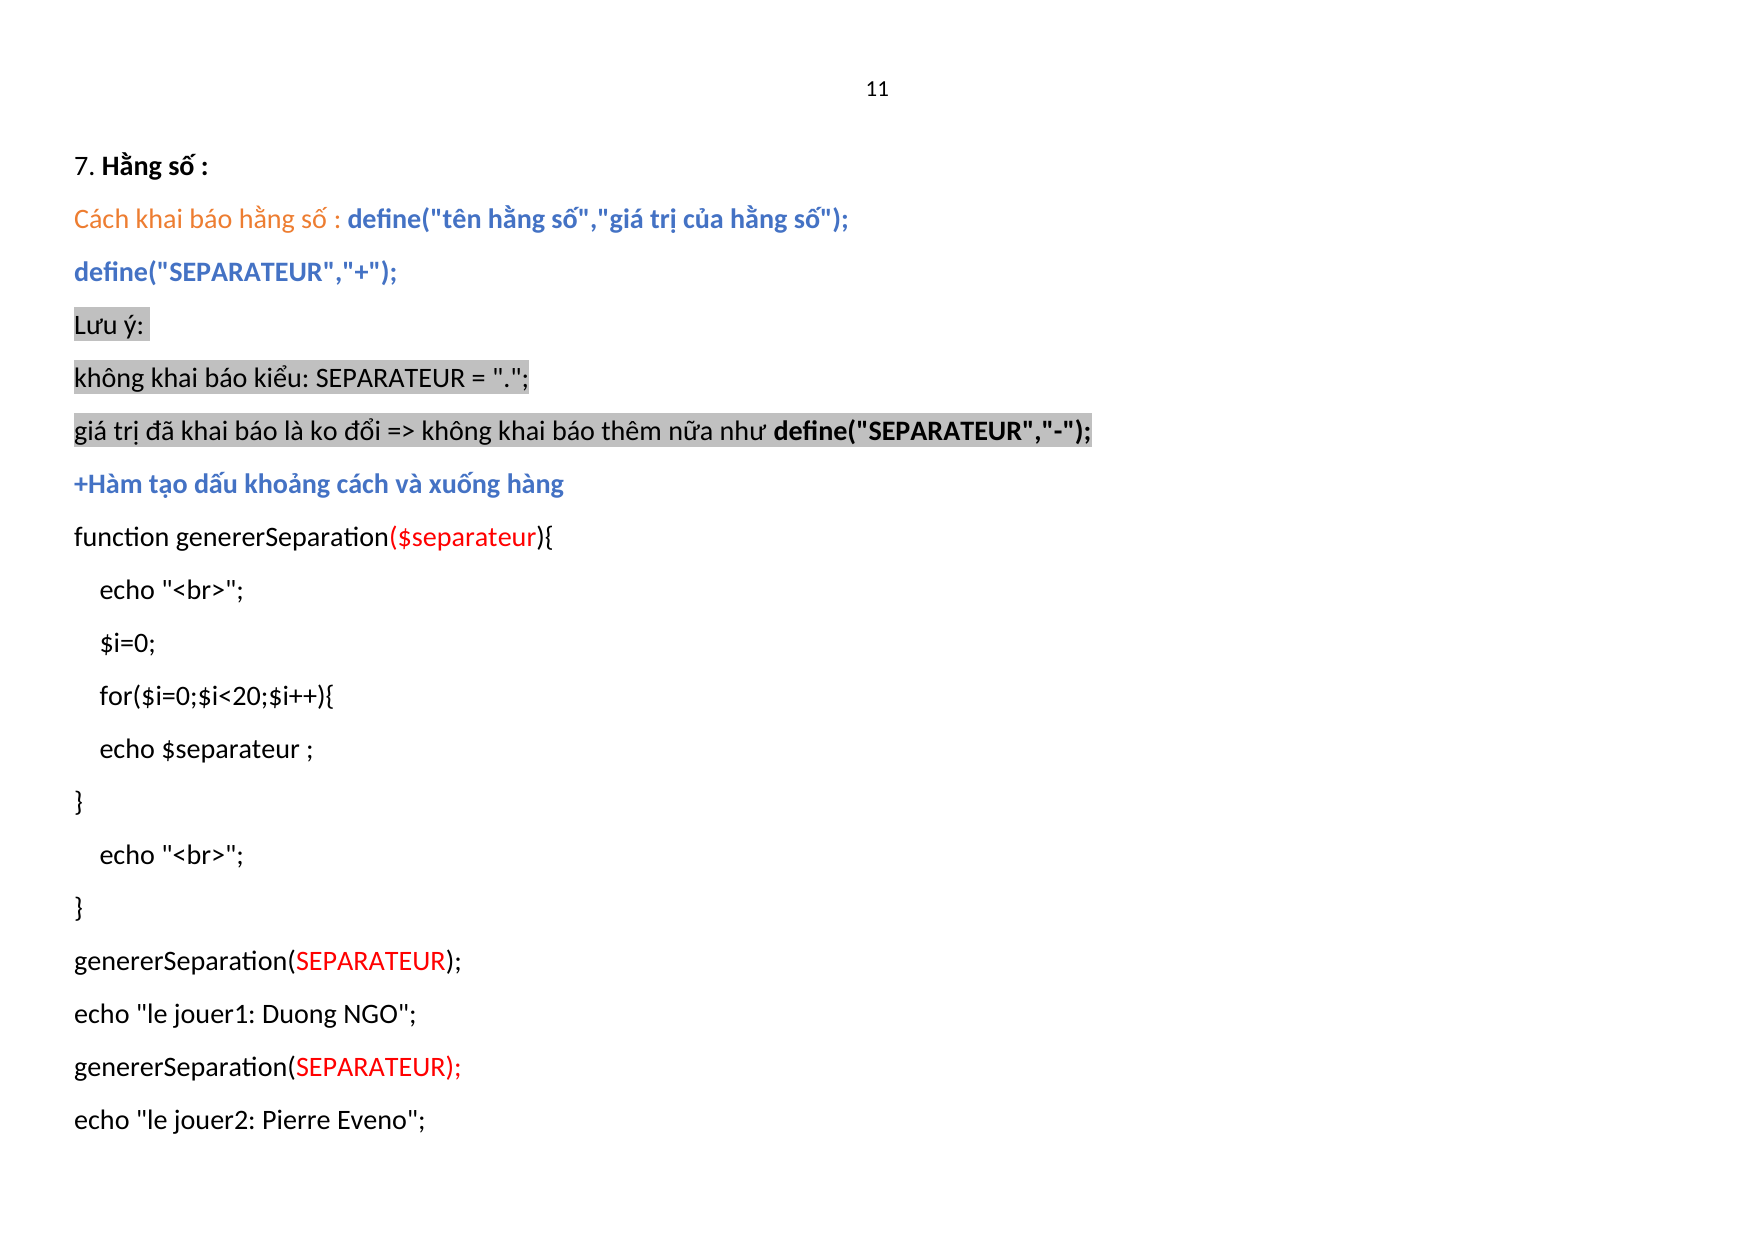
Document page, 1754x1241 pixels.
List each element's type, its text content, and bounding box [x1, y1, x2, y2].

text echo "<br>"; [74, 572, 1680, 606]
text +Hàm tạo dấu khoảng cách và xuống hàng [74, 466, 1680, 500]
text Cách khai báo hằng số : define("tên hằng số","giá trị của hằng số"); [74, 201, 1680, 235]
text echo "le jouer1: Duong NGO"; [74, 996, 1680, 1030]
text function genererSeparation($separateur){ [74, 519, 1680, 553]
text for($i=0;$i<20;$i++){ [74, 678, 1680, 712]
text } [74, 890, 1680, 924]
text genererSeparation(SEPARATEUR); [74, 1049, 1680, 1083]
text echo "<br>"; [74, 837, 1680, 871]
text giá trị đã khai báo là ko đổi => không khai báo thêm nữa như define("SEPARATEUR","-"); [74, 413, 1680, 447]
text echo $separateur ; [74, 731, 1680, 765]
text không khai báo kiểu: SEPARATEUR = "."; [74, 360, 1680, 394]
text genererSeparation(SEPARATEUR); [74, 943, 1680, 977]
text define("SEPARATEUR","+"); [74, 254, 1680, 288]
text 7. Hằng số : [74, 148, 1680, 182]
text } [74, 784, 1680, 818]
text echo "le jouer2: Pierre Eveno"; [74, 1102, 1680, 1136]
text Lưu ý: [74, 307, 1680, 341]
text $i=0; [74, 625, 1680, 659]
